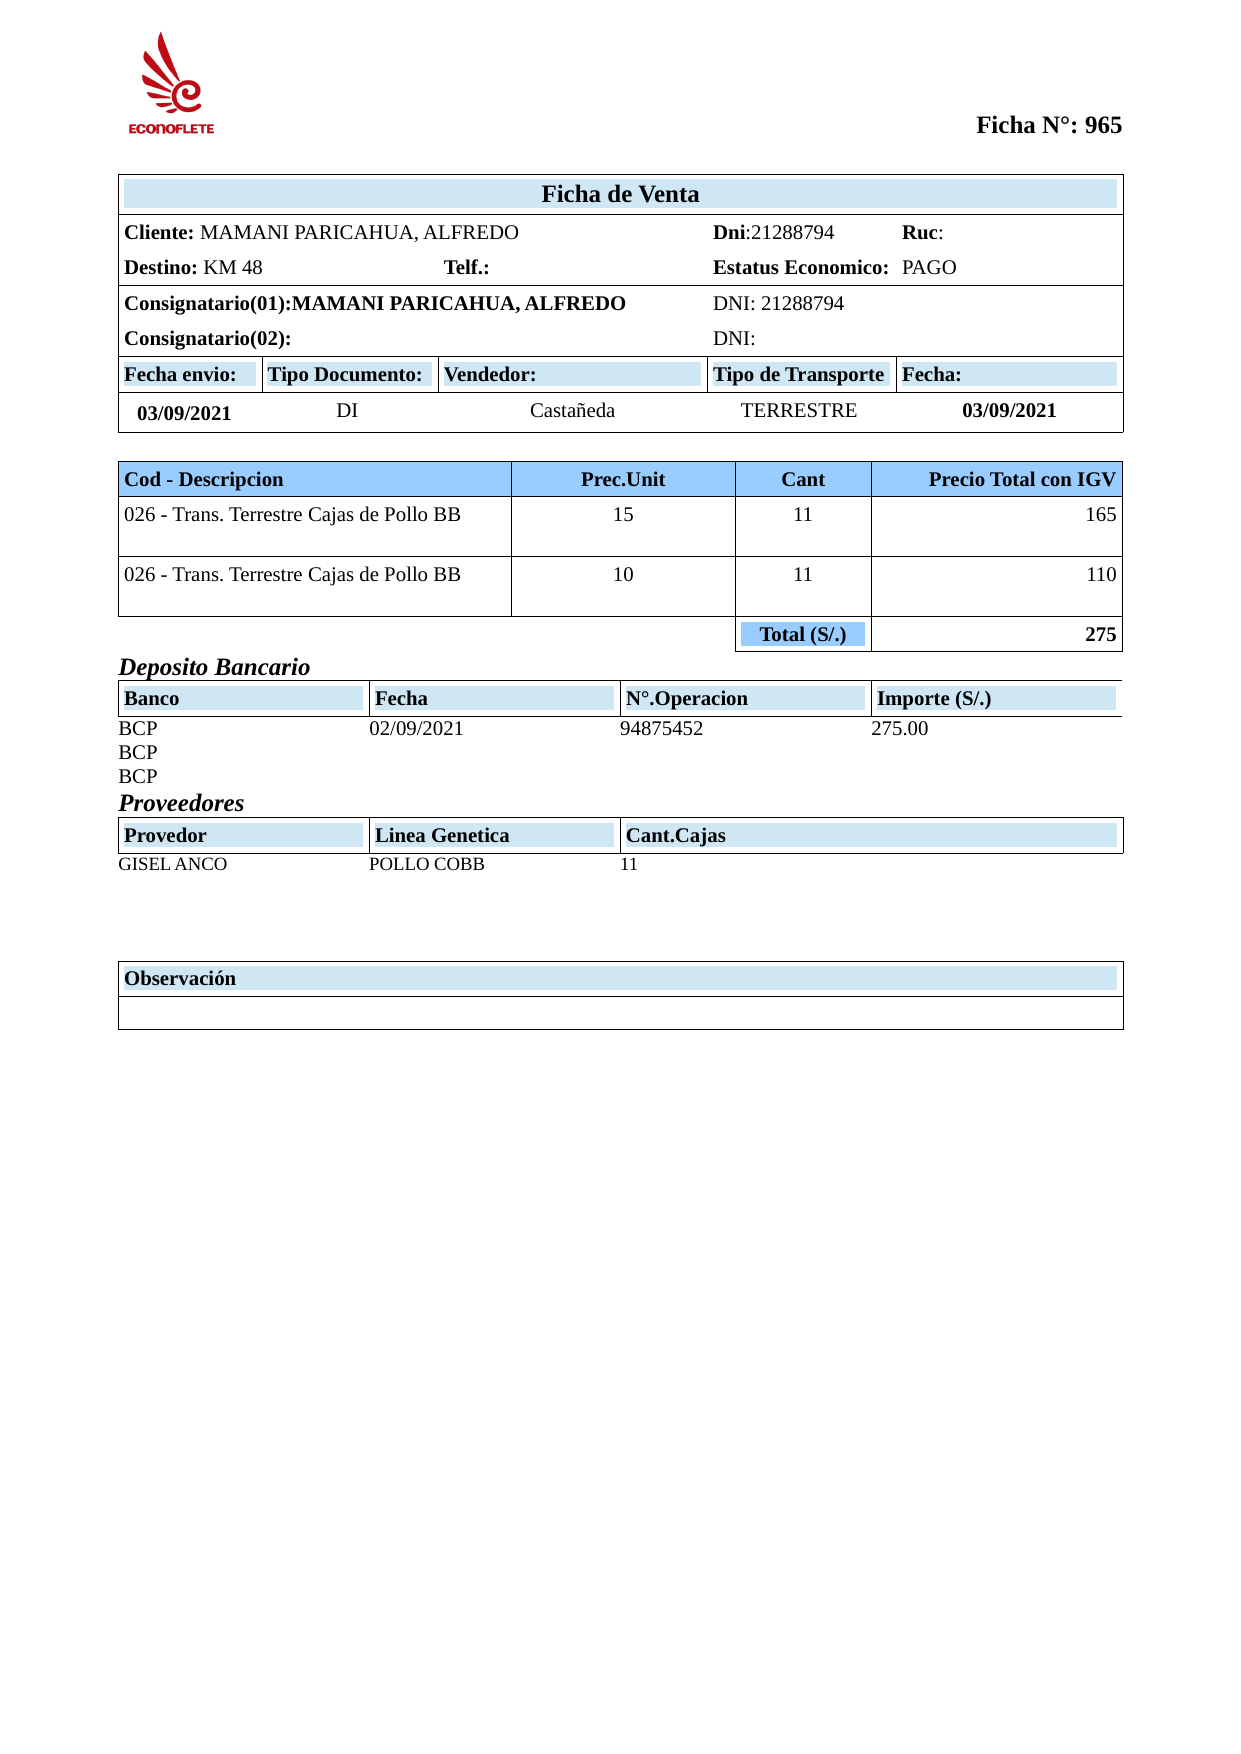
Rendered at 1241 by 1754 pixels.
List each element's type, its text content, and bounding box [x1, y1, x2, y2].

table_cell BCP [118, 717, 369, 740]
table_cell [620, 918, 1123, 939]
table_cell Total (S/.) [736, 617, 871, 651]
table_cell 02/09/2021 [369, 717, 620, 740]
table_cell POLLO COBB [369, 854, 620, 874]
text Proveedores [118, 788, 1122, 817]
table_header Provedor [119, 818, 369, 853]
table_header Cant [736, 462, 871, 496]
table_cell TERRESTRE [707, 393, 896, 432]
table_cell [871, 740, 1122, 764]
text Deposito Bancario [118, 652, 1122, 680]
table_cell BCP [118, 764, 369, 788]
table_cell [118, 896, 369, 917]
table_cell [369, 896, 620, 917]
table_cell 10 [512, 557, 735, 616]
table_cell [118, 617, 511, 651]
table_cell Castañeda [438, 393, 707, 432]
table_cell 026 - Trans. Terrestre Cajas de Pollo BB [119, 557, 511, 616]
table_header N°.Operacion [621, 681, 871, 716]
table_cell 94875452 [620, 717, 871, 740]
table_cell [620, 896, 1123, 917]
table_cell Estatus Economico: [707, 249, 896, 285]
table_cell 03/09/2021 [896, 393, 1123, 432]
table_cell Tipo Documento: [263, 357, 438, 392]
table_cell Dni:21288794 [707, 215, 896, 249]
table_cell 11 [736, 557, 871, 616]
table_cell [620, 740, 871, 764]
table_cell [118, 939, 369, 961]
table_cell [369, 740, 620, 764]
table_cell 110 [872, 557, 1122, 616]
table_cell [620, 874, 1123, 896]
table_header Prec.Unit [512, 462, 735, 496]
picture [118, 31, 225, 134]
table_cell Fecha: [897, 357, 1123, 392]
table_header Precio Total con IGV [872, 462, 1122, 496]
table_cell DNI: 21288794 [707, 286, 1123, 321]
table_cell 11 [620, 854, 1123, 874]
table_cell [871, 764, 1122, 788]
table_cell 275.00 [871, 717, 1122, 740]
table_cell GISEL ANCO [118, 854, 369, 874]
table_cell Consignatario(01):MAMANI PARICAHUA, ALFREDO [119, 286, 707, 321]
table_cell [511, 617, 735, 651]
table_cell DNI: [707, 321, 1123, 356]
table_header Cod - Descripcion [119, 462, 511, 496]
table_cell 11 [736, 497, 871, 556]
table_cell BCP [118, 740, 369, 764]
table_header Linea Genetica [370, 818, 620, 853]
table_cell PAGO [896, 249, 1123, 285]
table_cell Fecha envio: [119, 357, 262, 392]
table_cell Tipo de Transporte [708, 357, 896, 392]
table_cell [119, 997, 1123, 1029]
table_cell [620, 939, 1123, 961]
table_cell Ruc: [896, 215, 1123, 249]
table_cell 275 [872, 617, 1122, 651]
table_cell [369, 939, 620, 961]
table_cell Destino: KM 48 [119, 249, 438, 285]
table_cell [118, 874, 369, 896]
table_cell [369, 764, 620, 788]
table_cell Consignatario(02): [119, 321, 707, 356]
table_cell 15 [512, 497, 735, 556]
table_cell Telf.: [438, 249, 707, 285]
table_header Banco [119, 681, 369, 716]
table_header Importe (S/.) [872, 681, 1122, 716]
table_cell [118, 918, 369, 939]
table_cell 165 [872, 497, 1122, 556]
table_cell [369, 918, 620, 939]
table_cell Vendedor: [439, 357, 707, 392]
table_header Observación [119, 962, 1123, 996]
table_cell 026 - Trans. Terrestre Cajas de Pollo BB [119, 497, 511, 556]
table_header Cant.Cajas [621, 818, 1123, 853]
table_header Ficha de Venta [119, 175, 1123, 214]
table_cell 03/09/2021 [119, 393, 262, 432]
table_cell Cliente: MAMANI PARICAHUA, ALFREDO [119, 215, 707, 249]
table_cell DI [262, 393, 438, 432]
table_cell [369, 874, 620, 896]
table_header Fecha [370, 681, 620, 716]
table_cell [620, 764, 871, 788]
